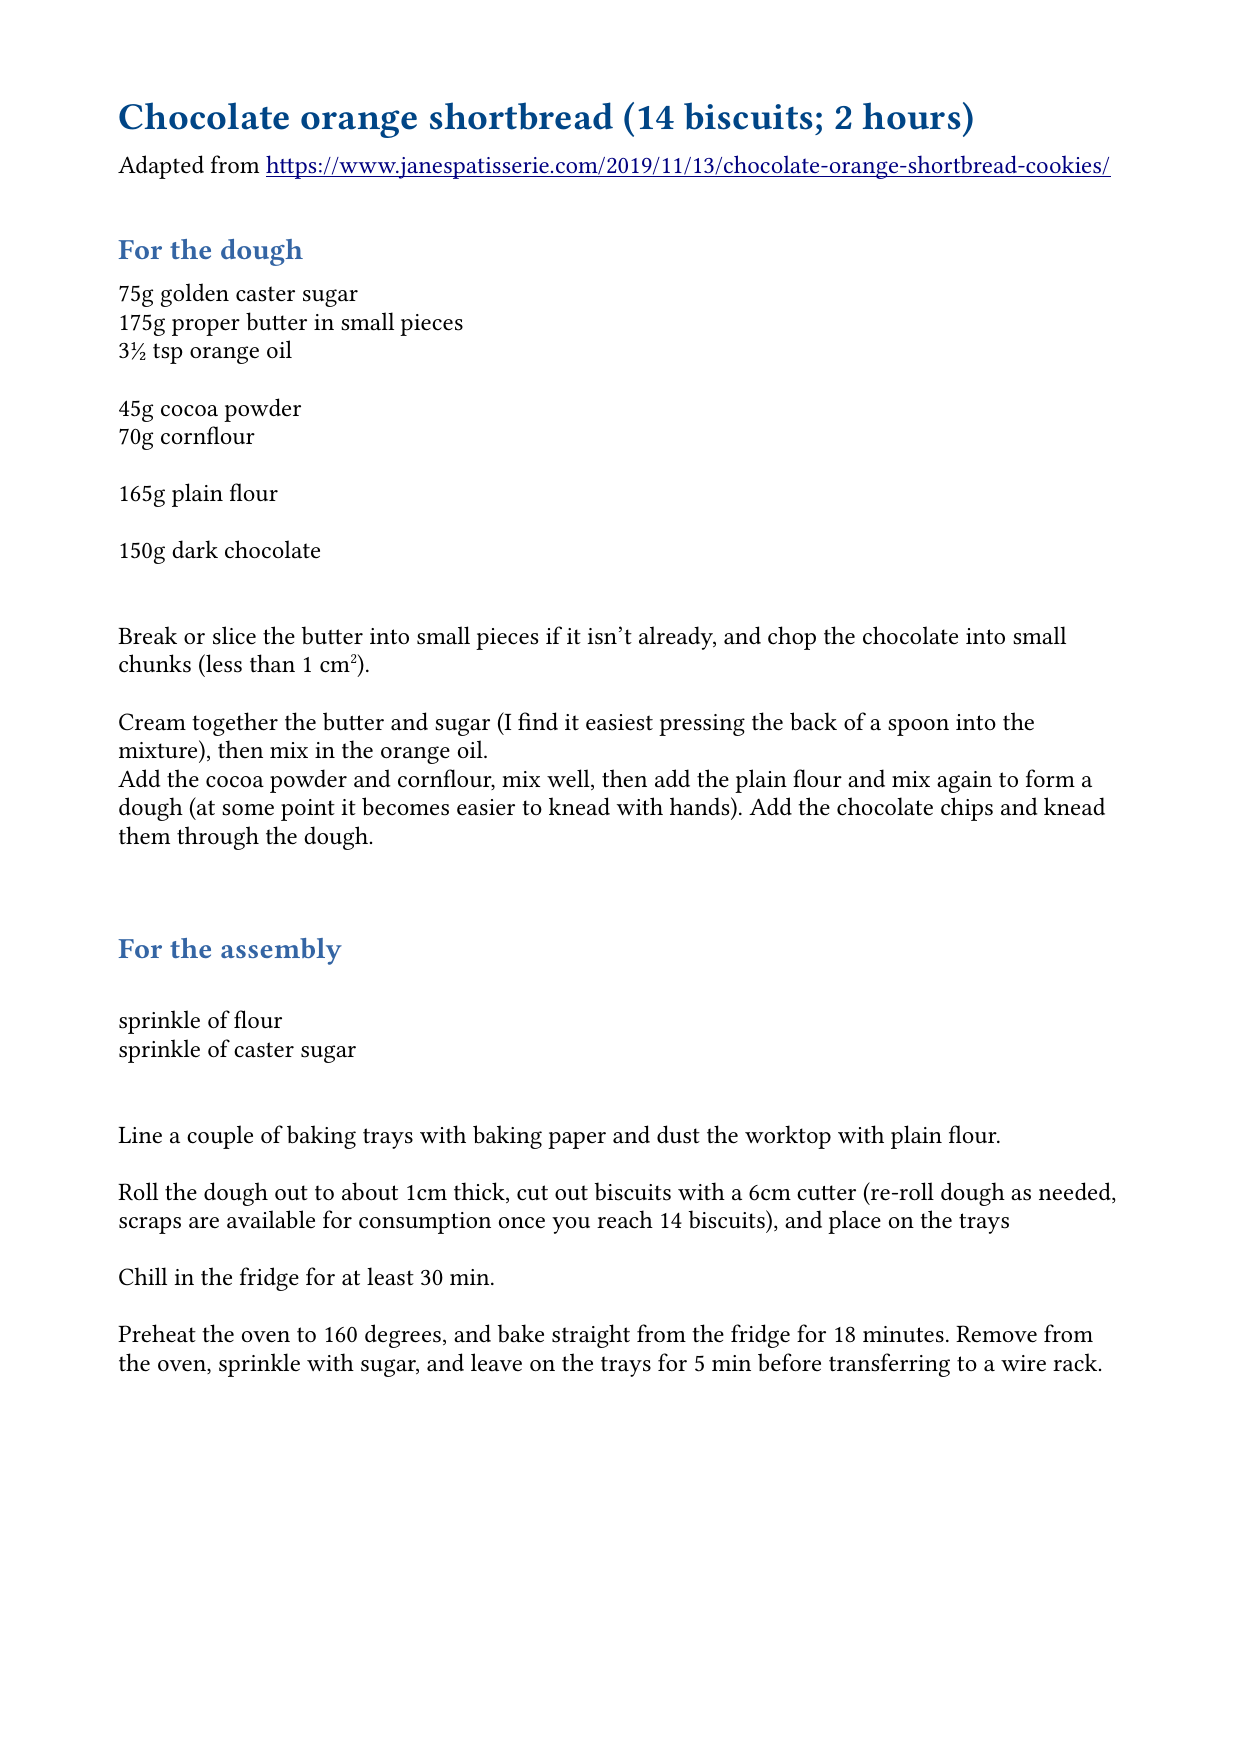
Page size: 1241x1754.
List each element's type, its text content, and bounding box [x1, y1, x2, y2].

subtitle Chocolate orange shortbread (14 biscuits; 2 hours) [118, 96, 1122, 139]
text 175g proper butter in small pieces [118, 308, 1122, 336]
text sprinkle of flour [118, 1007, 1122, 1035]
text 45g cocoa powder [118, 393, 1122, 422]
text Cream together the butter and sugar (I find it easiest pressing the back of a spoon into the mixture), then mix in the orange oil. [118, 707, 1122, 764]
text Roll the dough out to about 1cm thick, cut out biscuits with a 6cm cutter (re-roll dough as needed, scraps are available for consumption once you reach 14 biscuits), and place on the trays [118, 1178, 1122, 1235]
text Line a couple of baking trays with baking paper and dust the worktop with plain flour. [118, 1121, 1122, 1149]
text 75g golden caster sugar [118, 279, 1122, 308]
text Add the cocoa powder and cornflour, mix well, then add the plain flour and mix again to form a dough (at some point it becomes easier to knead with hands). Add the chocolate chips and knead them through the dough. [118, 764, 1122, 850]
text 70g cornflour [118, 422, 1122, 451]
text sprinkle of caster sugar [118, 1035, 1122, 1064]
subtitle For the assembly [118, 932, 1122, 966]
text Break or slice the butter into small pieces if it isn’t already, and chop the chocolate into small chunks (less than 1 cm2). [118, 622, 1122, 679]
text 165g plain flour [118, 479, 1122, 508]
text 150g dark chocolate [118, 536, 1122, 565]
text 3½ tsp orange oil [118, 336, 1122, 365]
text Preheat the oven to 160 degrees, and bake straight from the fridge for 18 minutes. Remove from the oven, sprinkle with sugar, and leave on the trays for 5 min before transferring to a wire rack. [118, 1321, 1122, 1378]
subtitle For the dough [118, 234, 1122, 267]
text Chill in the fridge for at least 30 min. [118, 1263, 1122, 1292]
text Adapted from https://www.janespatisserie.com/2019/11/13/chocolate-orange-shortbread-cookies/ [118, 152, 1122, 180]
